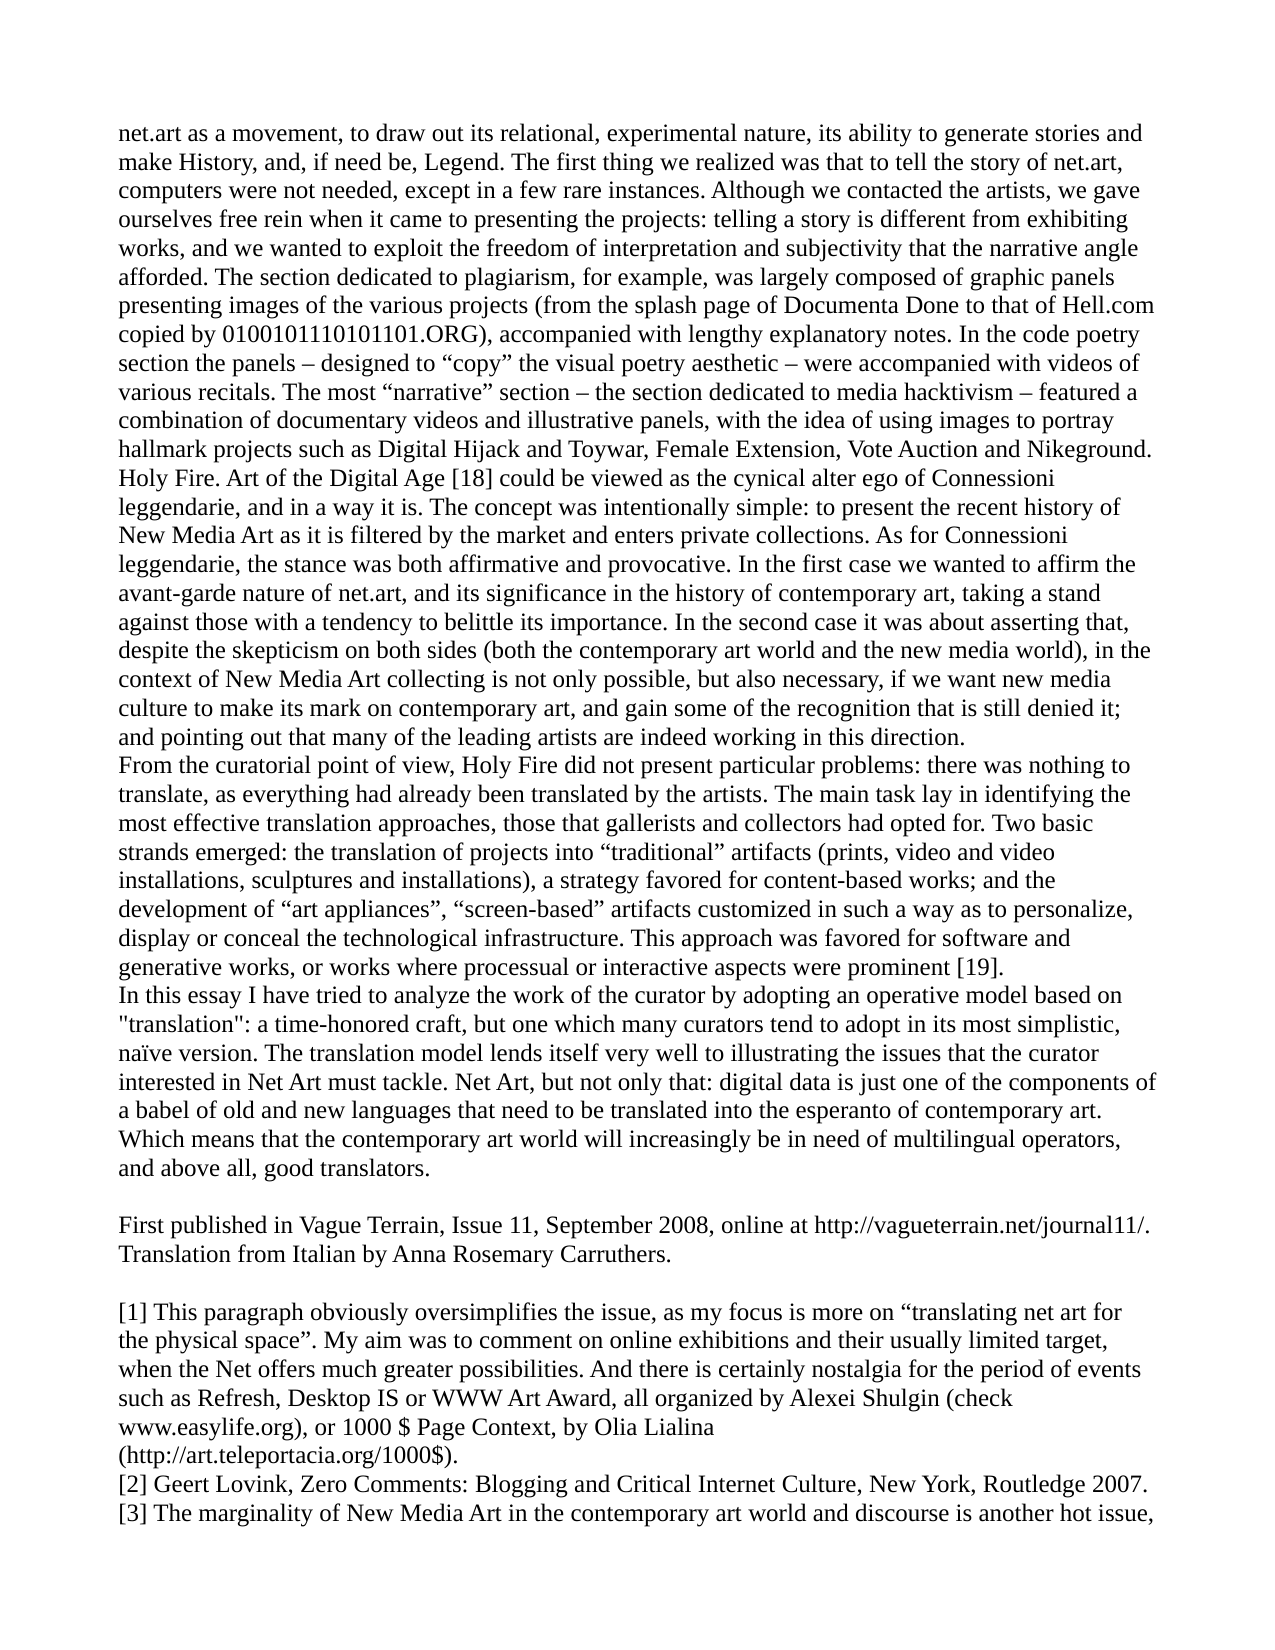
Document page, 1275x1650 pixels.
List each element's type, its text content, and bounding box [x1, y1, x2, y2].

text net.art as a movement, to draw out its relational, experimental nature, its ability to generate stories and make History, and, if need be, Legend. The first thing we realized was that to tell the story of net.art, computers were not needed, except in a few rare instances. Although we contacted the artists, we gave ourselves free rein when it came to presenting the projects: telling a story is different from exhibiting works, and we wanted to exploit the freedom of interpretation and subjectivity that the narrative angle afforded. The section dedicated to plagiarism, for example, was largely composed of graphic panels presenting images of the various projects (from the splash page of Documenta Done to that of Hell.com copied by 0100101110101101.ORG), accompanied with lengthy explanatory notes. In the code poetry section the panels – designed to “copy” the visual poetry aesthetic – were accompanied with videos of various recitals. The most “narrative” section – the section dedicated to media hacktivism – featured a combination of documentary videos and illustrative panels, with the idea of using images to portray hallmark projects such as Digital Hijack and Toywar, Female Extension, Vote Auction and Nikeground. [118, 118, 1157, 463]
text Holy Fire. Art of the Digital Age [18] could be viewed as the cynical alter ego of Connessioni leggendarie, and in a way it is. The concept was intentionally simple: to present the recent history of New Media Art as it is filtered by the market and enters private collections. As for Connessioni leggendarie, the stance was both affirmative and provocative. In the first case we wanted to affirm the avant-garde nature of net.art, and its significance in the history of contemporary art, taking a stand against those with a tendency to belittle its importance. In the second case it was about asserting that, despite the skepticism on both sides (both the contemporary art world and the new media world), in the context of New Media Art collecting is not only possible, but also necessary, if we want new media culture to make its mark on contemporary art, and gain some of the recognition that is still denied it; and pointing out that many of the leading artists are indeed working in this direction. [118, 463, 1157, 751]
text [3] The marginality of New Media Art in the contemporary art world and discourse is another hot issue, [118, 1498, 1157, 1527]
text In this essay I have tried to analyze the work of the curator by adopting an operative model based on "translation": a time-honored craft, but one which many curators tend to adopt in its most simplistic, naïve version. The translation model lends itself very well to illustrating the issues that the curator interested in Net Art must tackle. Net Art, but not only that: digital data is just one of the components of a babel of old and new languages that need to be translated into the esperanto of contemporary art. Which means that the contemporary art world will increasingly be in need of multilingual operators, and above all, good translators. [118, 981, 1157, 1182]
text [1] This paragraph obviously oversimplifies the issue, as my focus is more on “translating net art for the physical space”. My aim was to comment on online exhibitions and their usually limited target, when the Net offers much greater possibilities. And there is certainly nostalgia for the period of events such as Refresh, Desktop IS or WWW Art Award, all organized by Alexei Shulgin (check www.easylife.org), or 1000 $ Page Context, by Olia Lialina [118, 1297, 1157, 1441]
text (http://art.teleportacia.org/1000$). [118, 1441, 1157, 1469]
text First published in Vague Terrain, Issue 11, September 2008, online at http://vagueterrain.net/journal11/. Translation from Italian by Anna Rosemary Carruthers. [118, 1211, 1157, 1268]
text [2] Geert Lovink, Zero Comments: Blogging and Critical Internet Culture, New York, Routledge 2007. [118, 1469, 1157, 1498]
text From the curatorial point of view, Holy Fire did not present particular problems: there was nothing to translate, as everything had already been translated by the artists. The main task lay in identifying the most effective translation approaches, those that gallerists and collectors had opted for. Two basic strands emerged: the translation of projects into “traditional” artifacts (prints, video and video installations, sculptures and installations), a strategy favored for content-based works; and the development of “art appliances”, “screen-based” artifacts customized in such a way as to personalize, display or conceal the technological infrastructure. This approach was favored for software and generative works, or works where processual or interactive aspects were prominent [19]. [118, 751, 1157, 981]
